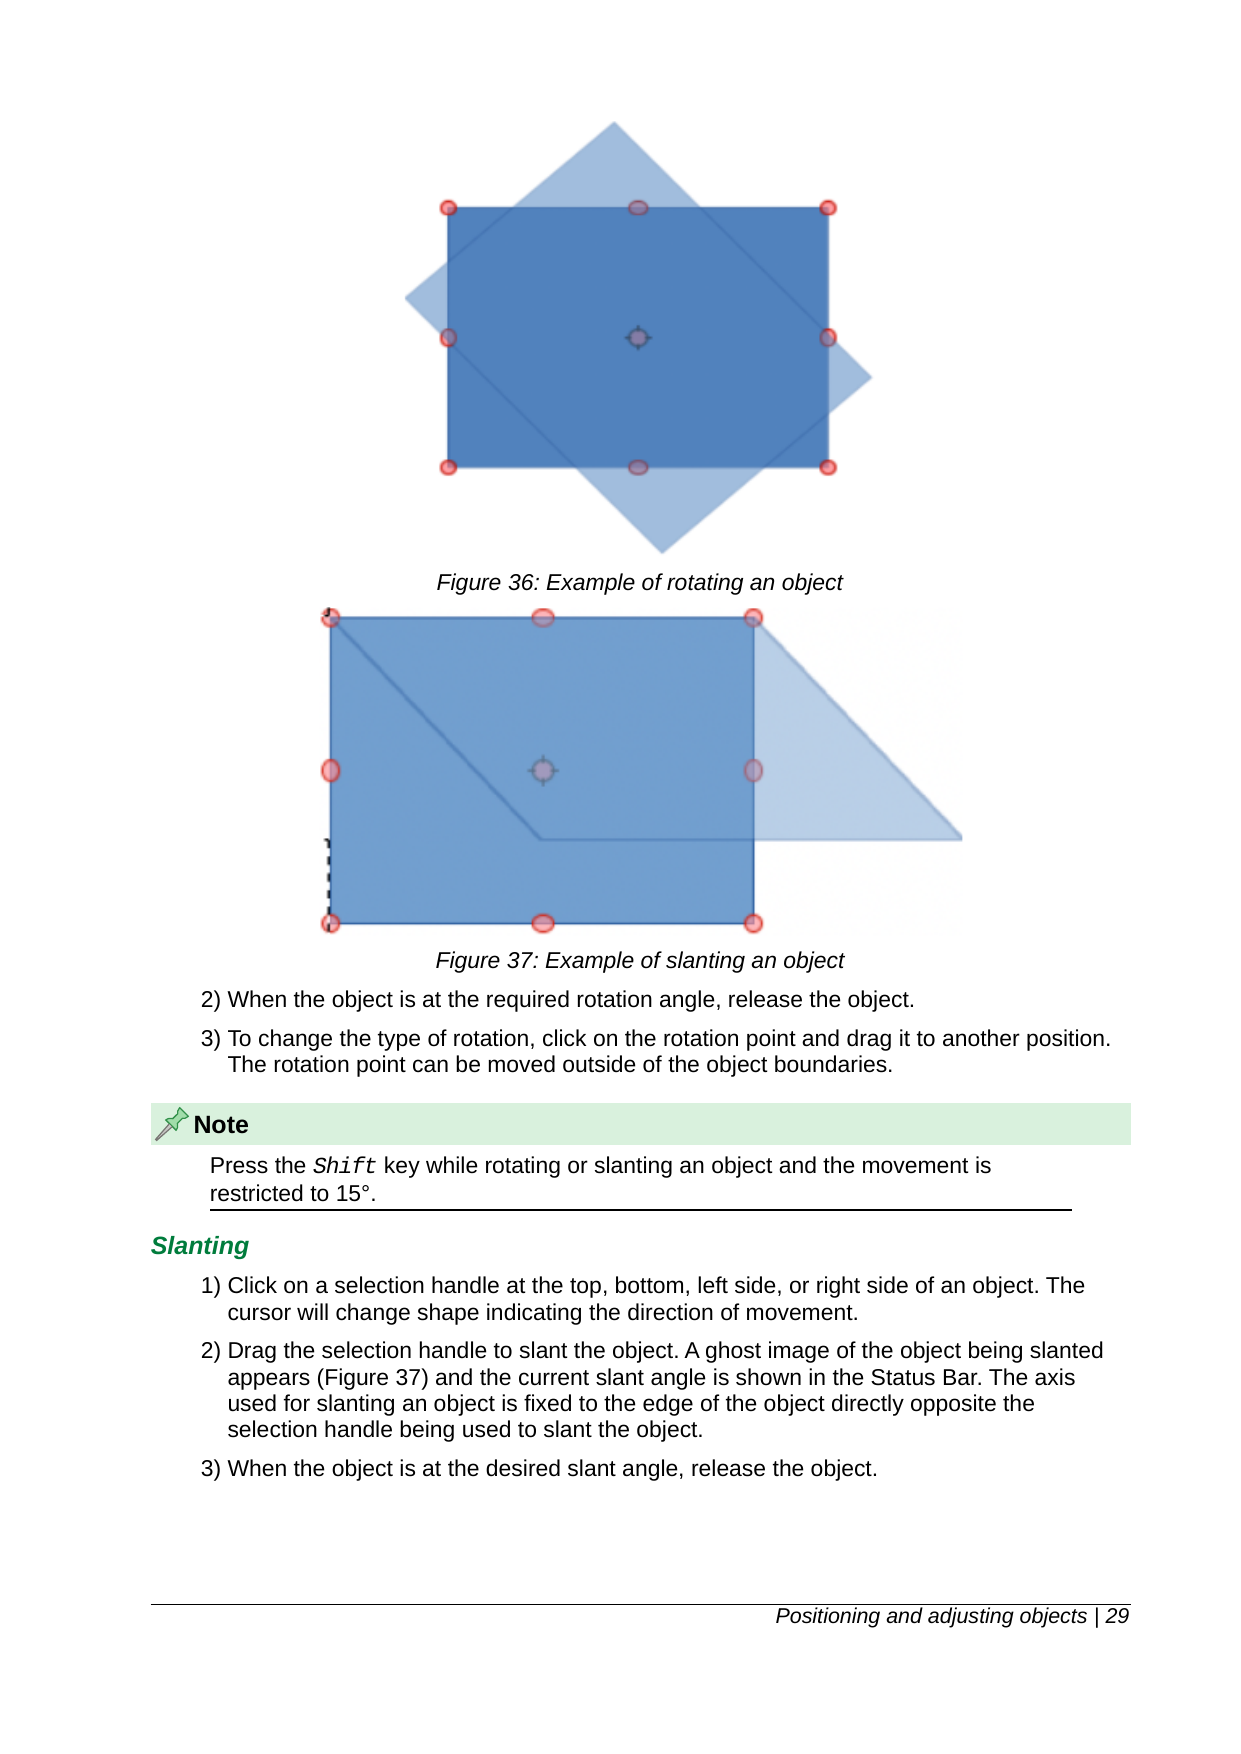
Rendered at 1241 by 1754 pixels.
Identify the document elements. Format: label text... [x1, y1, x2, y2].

picture [319, 607, 963, 936]
picture [404, 121, 878, 557]
list To change the type of rotation, click on the rotation point and drag it to another position. The rotation point can be moved outside of the object boundaries. [227, 1025, 1131, 1078]
list Click on a selection handle at the top, bottom, left side, or right side of an object. The cursor will change shape indicating the direction of movement. [227, 1272, 1131, 1325]
text Press the Shift key while rotating or slanting an object and the movement is restricted to 15°. [209, 1152, 1072, 1211]
list When the object is at the required rotation angle, release the object. [227, 986, 1131, 1013]
list Drag the selection handle to slant the object. A ghost image of the object being slanted appears (Figure 37) and the current slant angle is shown in the Status Bar. The axis used for slanting an object is fixed to the edge of the object directly opposite the selection handle being used to slant the object. [227, 1337, 1131, 1443]
text Figure 36: Example of rotating an object [404, 569, 877, 595]
text Figure 37: Example of slanting an object [319, 947, 963, 974]
list When the object is at the desired slant angle, release the object. [227, 1455, 1131, 1482]
subtitle Note [193, 1103, 1131, 1145]
subtitle Slanting [151, 1231, 1131, 1260]
